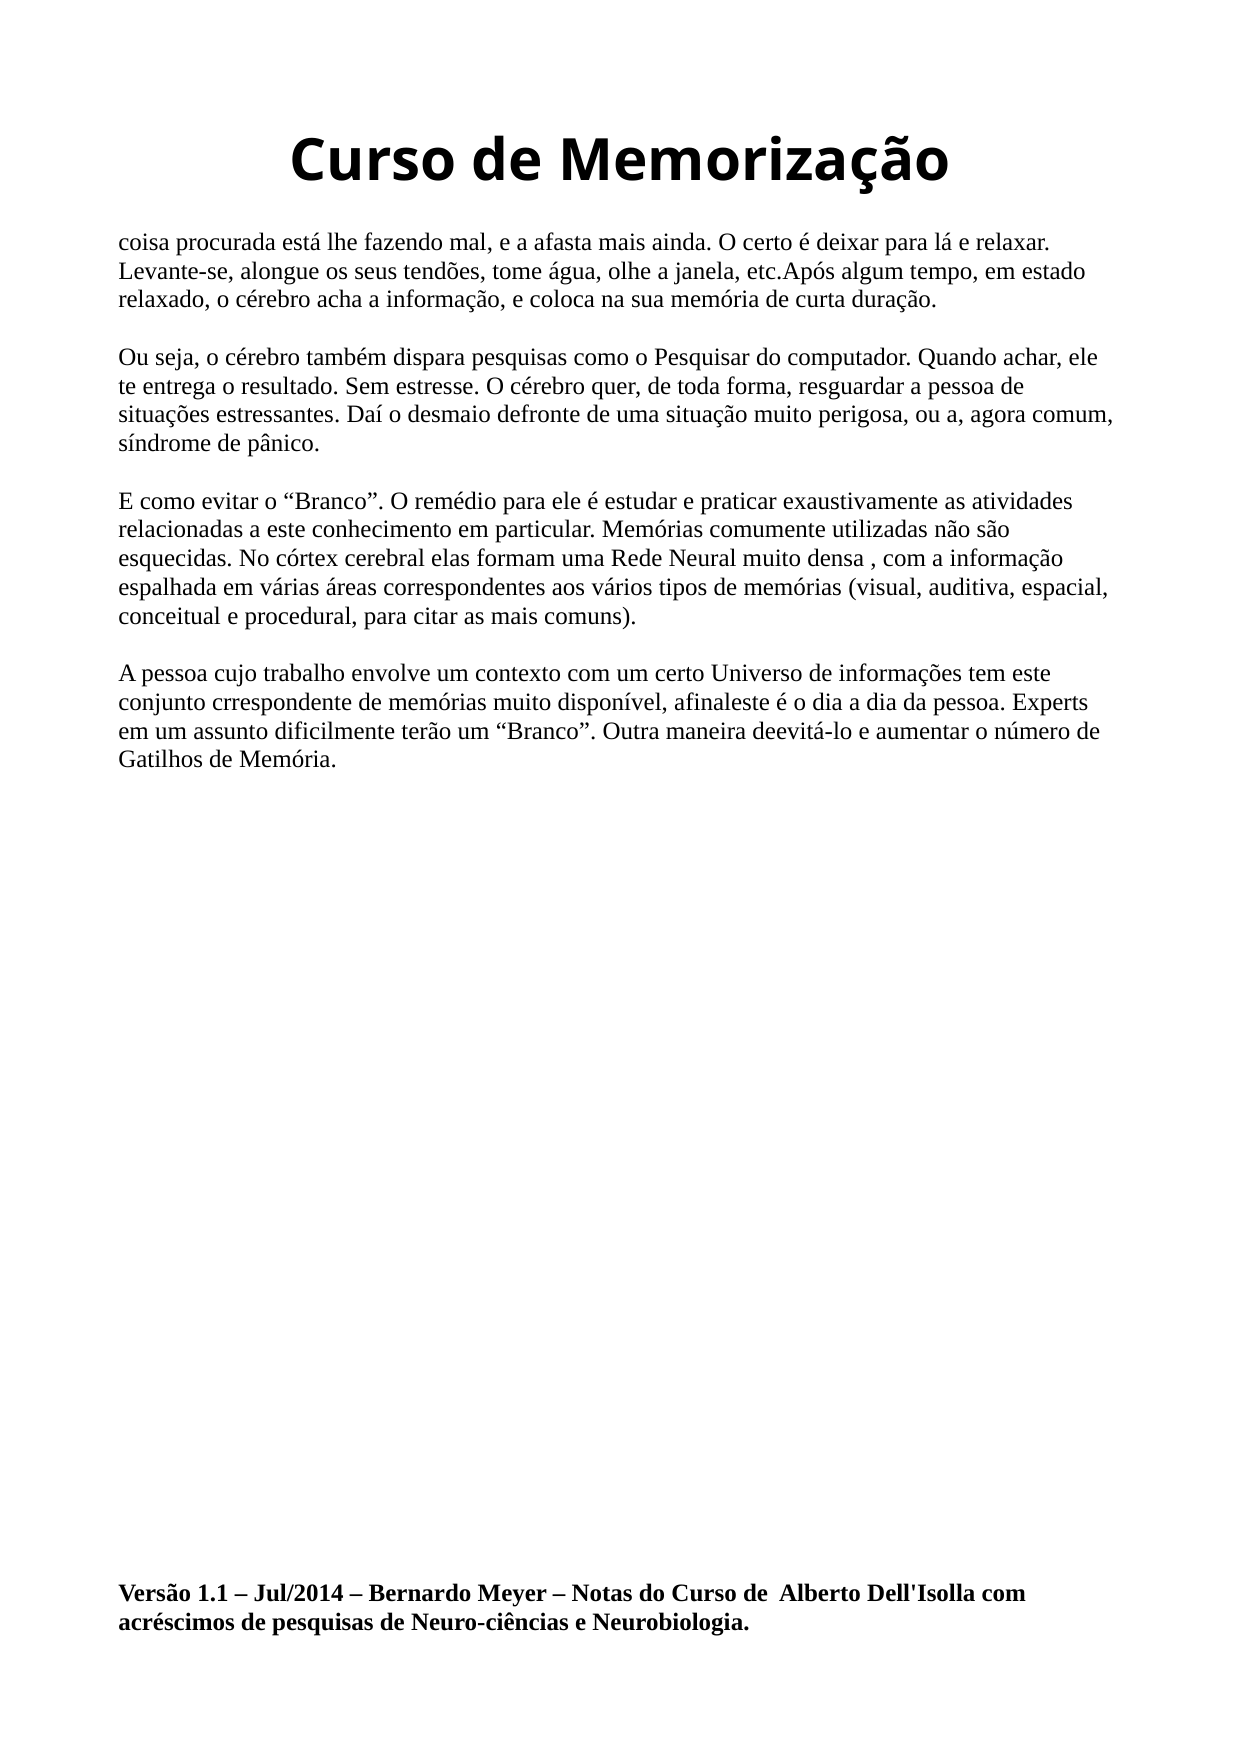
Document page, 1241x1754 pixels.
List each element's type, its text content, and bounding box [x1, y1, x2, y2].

text E como evitar o “Branco”. O remédio para ele é estudar e praticar exaustivamente as atividades relacionadas a este conhecimento em particular. Memórias comumente utilizadas não são esquecidas. No córtex cerebral elas formam uma Rede Neural muito densa , com a informação espalhada em várias áreas correspondentes aos vários tipos de memórias (visual, auditiva, espacial, conceitual e procedural, para citar as mais comuns). [118, 486, 1122, 629]
text Ou seja, o cérebro também dispara pesquisas como o Pesquisar do computador. Quando achar, ele te entrega o resultado. Sem estresse. O cérebro quer, de toda forma, resguardar a pessoa de situações estressantes. Daí o desmaio defronte de uma situação muito perigosa, ou a, agora comum, síndrome de pânico. [118, 342, 1122, 457]
text coisa procurada está lhe fazendo mal, e a afasta mais ainda. O certo é deixar para lá e relaxar. Levante-se, alongue os seus tendões, tome água, olhe a janela, etc.Após algum tempo, em estado relaxado, o cérebro acha a informação, e coloca na sua memória de curta duração. [118, 227, 1122, 313]
text A pessoa cujo trabalho envolve um contexto com um certo Universo de informações tem este conjunto crrespondente de memórias muito disponível, afinaleste é o dia a dia da pessoa. Experts em um assunto dificilmente terão um “Branco”. Outra maneira deevitá-lo e aumentar o número de Gatilhos de Memória. [118, 658, 1122, 773]
